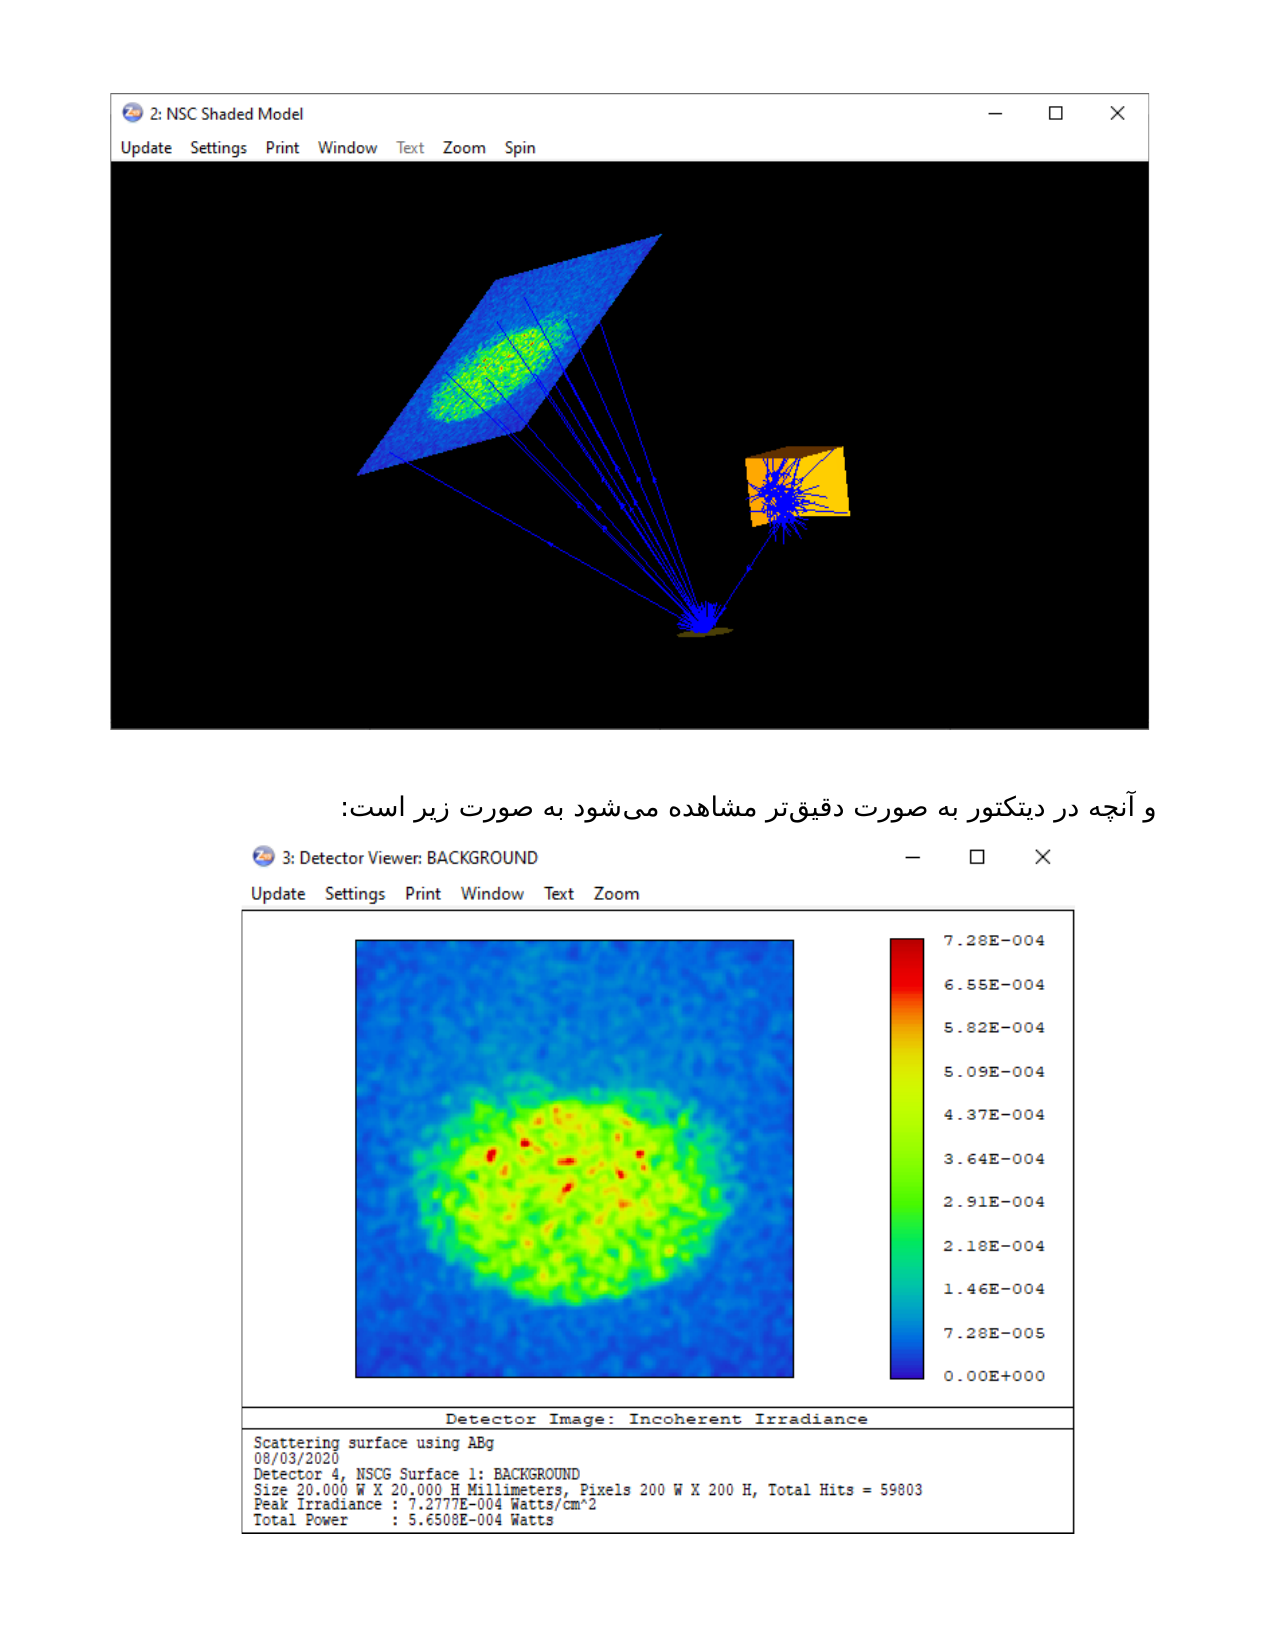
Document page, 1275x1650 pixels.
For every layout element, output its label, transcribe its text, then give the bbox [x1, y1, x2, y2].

picture [241, 837, 1075, 1534]
picture [110, 93, 1150, 730]
text و آنچه در دیتکتور به صورت دقیق‌تر مشاهده می‌شود به صورت زیر است: [118, 792, 1157, 823]
